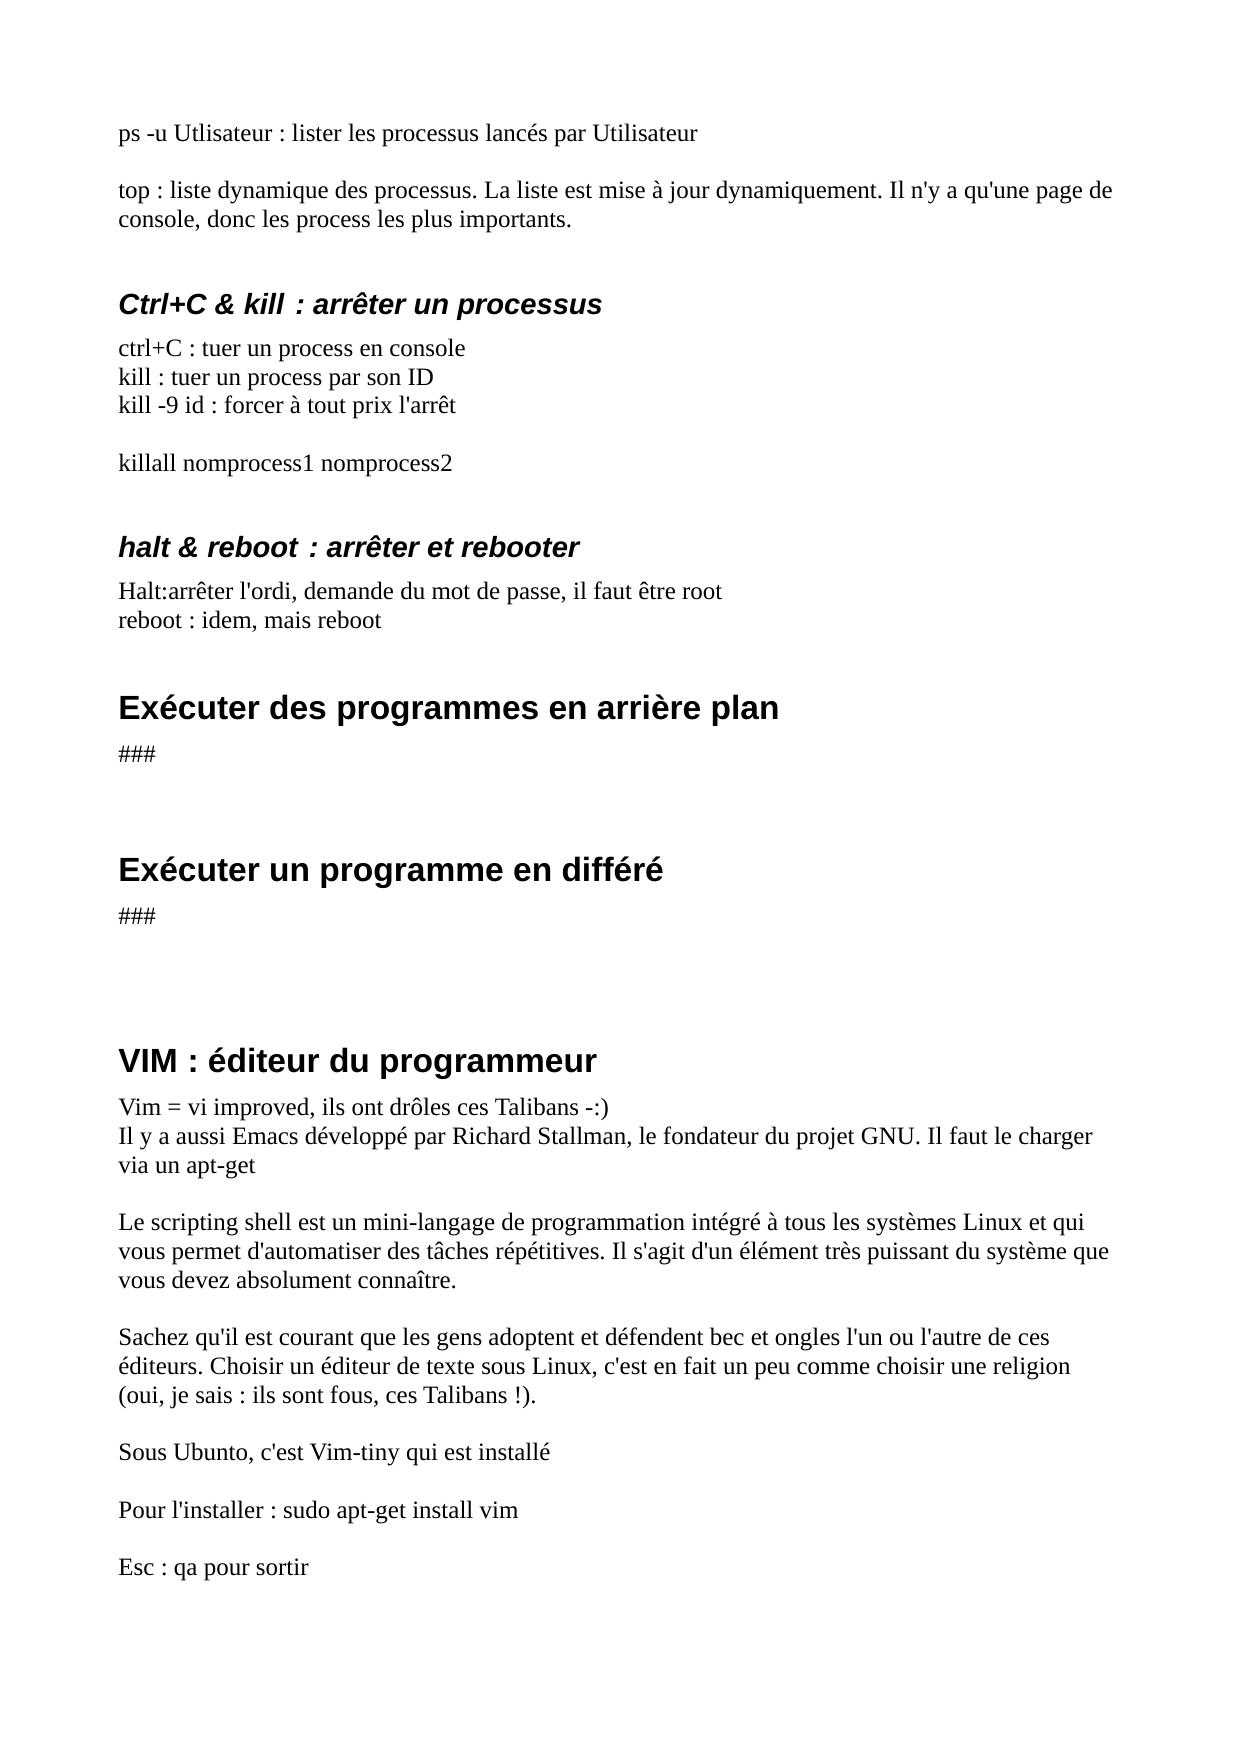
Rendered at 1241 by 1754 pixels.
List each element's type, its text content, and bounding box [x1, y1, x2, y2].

text ### [118, 739, 1122, 768]
text kill : tuer un process par son ID [118, 362, 1122, 390]
text Le scripting shell est un mini-langage de programmation intégré à tous les systèmes Linux et qui vous permet d'automatiser des tâches répétitives. Il s'agit d'un élément très puissant du système que vous devez absolument connaître. [118, 1207, 1122, 1294]
text Pour l'installer : sudo apt-get install vim [118, 1495, 1122, 1524]
text reboot : idem, mais reboot [118, 605, 1122, 634]
subtitle Exécuter des programmes en arrière plan [118, 688, 1122, 726]
text Sous Ubunto, c'est Vim-tiny qui est installé [118, 1437, 1122, 1466]
text ps -u Utlisateur : lister les processus lancés par Utilisateur [118, 118, 1122, 147]
text top : liste dynamique des processus. La liste est mise à jour dynamiquement. Il n'y a qu'une page de console, donc les process les plus importants. [118, 176, 1122, 233]
subtitle Exécuter un programme en différé [118, 850, 1122, 889]
text ### [118, 901, 1122, 930]
subtitle Ctrl+C & kill : arrêter un processus [118, 287, 1122, 320]
text killall nomprocess1 nomprocess2 [118, 448, 1122, 477]
text kill -9 id : forcer à tout prix l'arrêt [118, 390, 1122, 419]
text Il y a aussi Emacs développé par Richard Stallman, le fondateur du projet GNU. Il faut le charger via un apt-get [118, 1121, 1122, 1179]
subtitle VIM : éditeur du programmeur [118, 1041, 1122, 1080]
text ctrl+C : tuer un process en console [118, 333, 1122, 362]
text Esc : qa pour sortir [118, 1552, 1122, 1581]
subtitle halt & reboot : arrêter et rebooter [118, 530, 1122, 564]
text Sachez qu'il est courant que les gens adoptent et défendent bec et ongles l'un ou l'autre de ces éditeurs. Choisir un éditeur de texte sous Linux, c'est en fait un peu comme choisir une religion (oui, je sais : ils sont fous, ces Talibans !). [118, 1322, 1122, 1409]
text Vim = vi improved, ils ont drôles ces Talibans -:) [118, 1092, 1122, 1121]
text Halt:arrêter l'ordi, demande du mot de passe, il faut être root [118, 576, 1122, 605]
